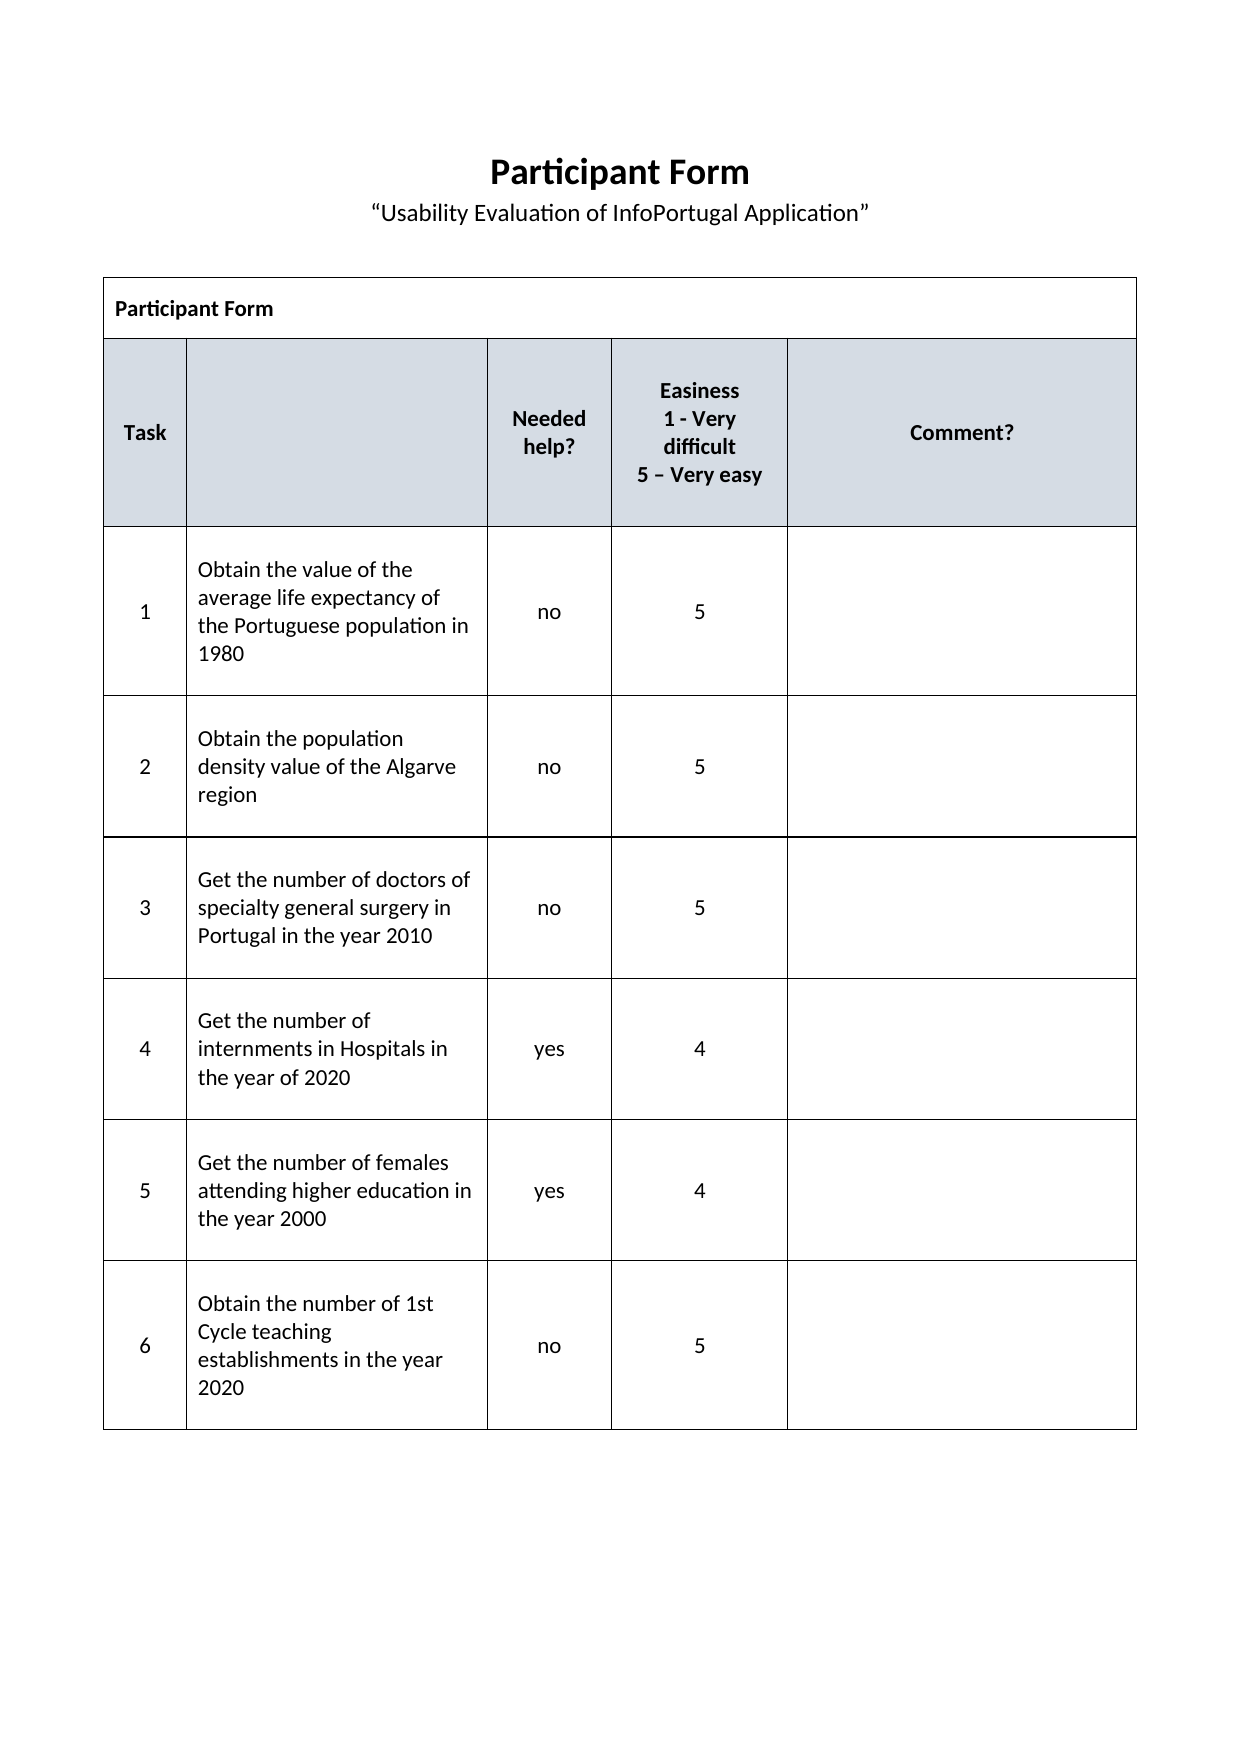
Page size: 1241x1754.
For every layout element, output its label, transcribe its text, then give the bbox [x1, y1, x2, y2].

table_cell [187, 339, 487, 526]
table_cell Obtain the population density value of the Algarve region [187, 696, 487, 836]
table_cell 5 [104, 1120, 186, 1260]
table_cell Easiness 1 - Very difficult 5 – Very easy [612, 339, 787, 526]
table_cell no [488, 1261, 611, 1429]
table_cell [788, 1261, 1136, 1429]
table_cell no [488, 838, 611, 977]
table_cell 4 [612, 979, 787, 1119]
table_cell yes [488, 1120, 611, 1260]
table_cell yes [488, 979, 611, 1119]
table_cell 1 [104, 527, 186, 695]
table_cell 5 [612, 838, 787, 977]
table_cell Needed help? [488, 339, 611, 526]
table_cell Task [104, 339, 186, 526]
table_cell [788, 696, 1136, 836]
table_cell Get the number of doctors of specialty general surgery in Portugal in the year 2010 [187, 838, 487, 977]
table_cell no [488, 527, 611, 695]
table_cell [788, 527, 1136, 695]
table_cell 4 [104, 979, 186, 1119]
table_cell 3 [104, 838, 186, 977]
table_cell 5 [612, 527, 787, 695]
table_cell 5 [612, 696, 787, 836]
table_cell Obtain the value of the average life expectancy of the Portuguese population in 1980 [187, 527, 487, 695]
table_header Participant Form [104, 278, 1136, 338]
table_cell Obtain the number of 1st Cycle teaching establishments in the year 2020 [187, 1261, 487, 1429]
table_cell Comment? [788, 339, 1136, 526]
table_cell no [488, 696, 611, 836]
table_cell [788, 979, 1136, 1119]
table_cell [788, 838, 1136, 977]
table_cell [788, 1120, 1136, 1260]
table_cell 2 [104, 696, 186, 836]
table_cell 6 [104, 1261, 186, 1429]
table_cell Get the number of internments in Hospitals in the year of 2020 [187, 979, 487, 1119]
text “Usability Evaluation of InfoPortugal Application” [177, 197, 1063, 228]
table_cell 5 [612, 1261, 787, 1429]
table_cell Get the number of females attending higher education in the year 2000 [187, 1120, 487, 1260]
text Participant Form [177, 148, 1063, 193]
table_cell 4 [612, 1120, 787, 1260]
